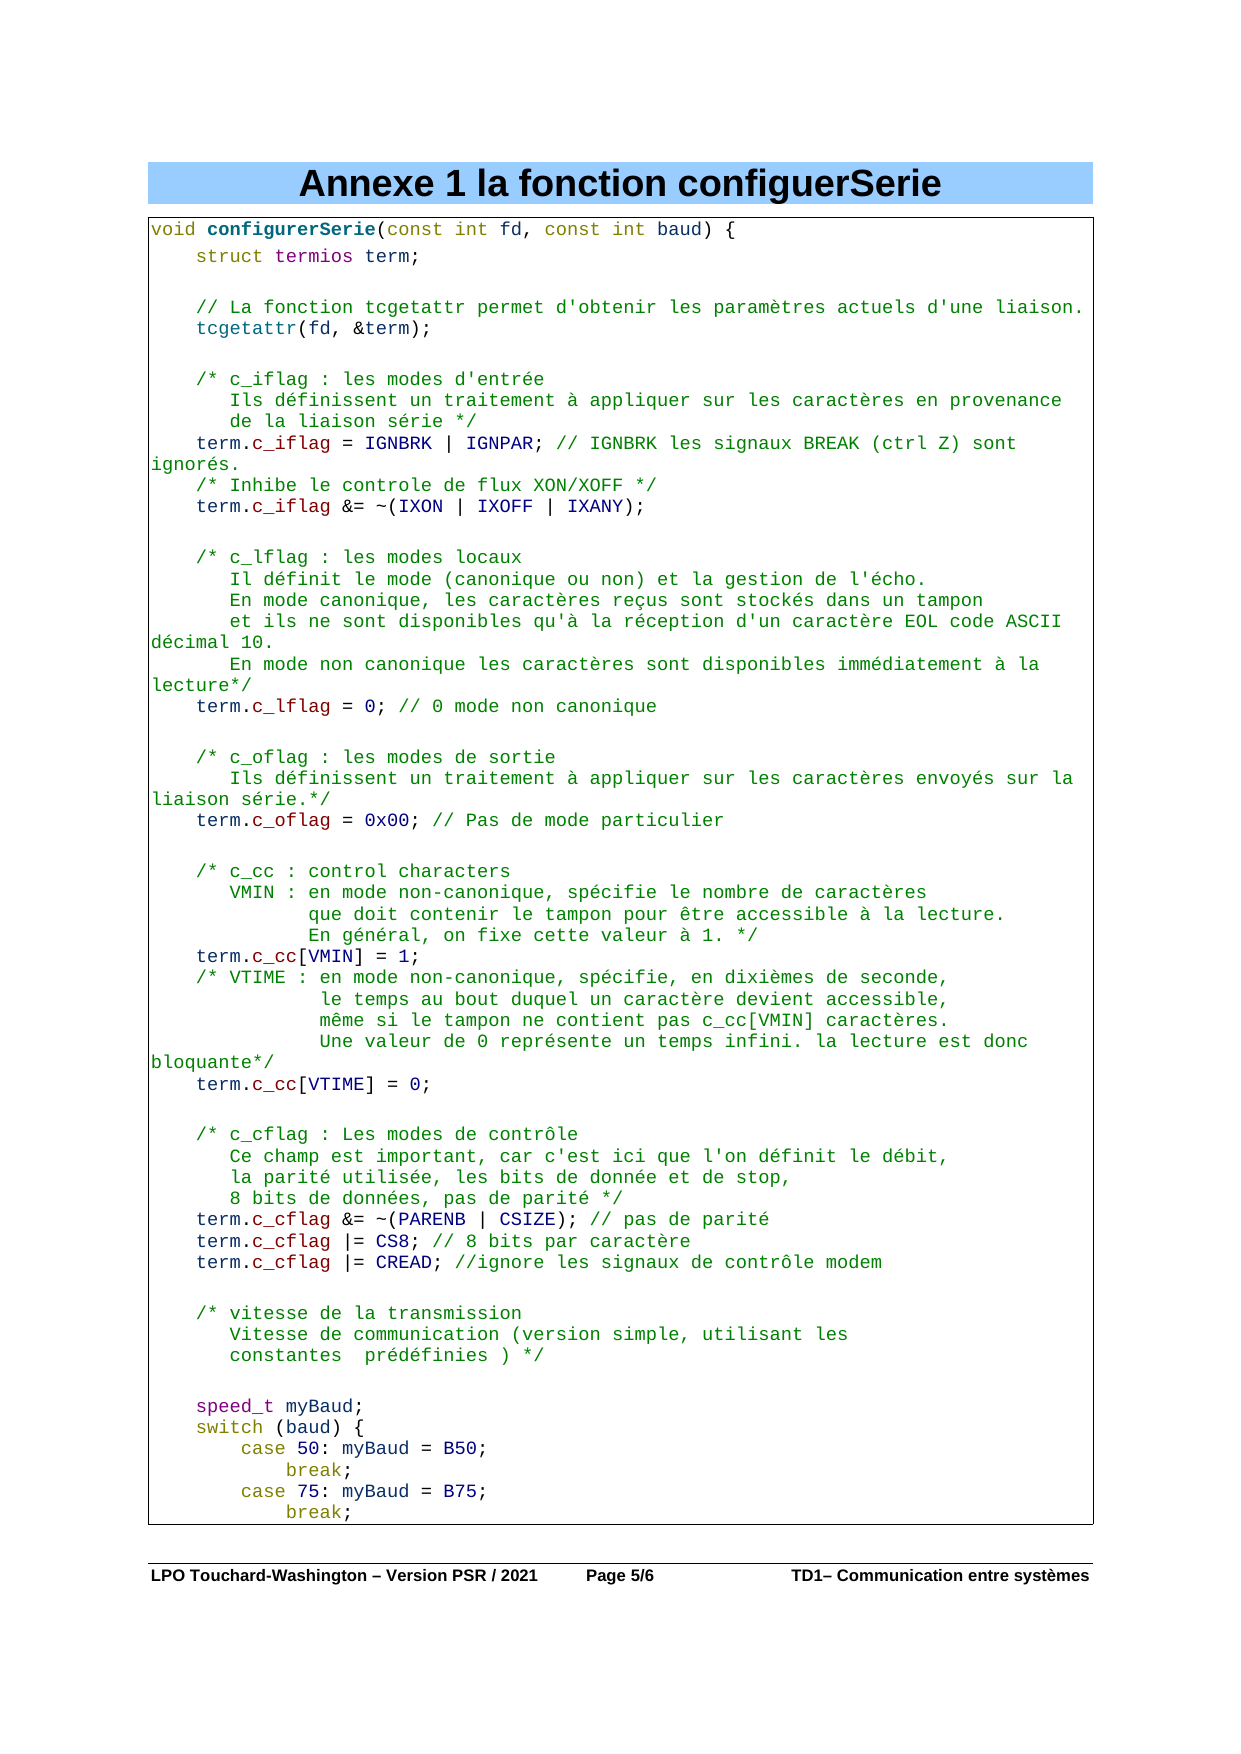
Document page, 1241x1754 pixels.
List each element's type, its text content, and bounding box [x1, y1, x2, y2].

text term.c_cc[VMIN] = 1; [149, 944, 1093, 965]
text /* VTIME : en mode non-canonique, spécifie, en dixièmes de seconde, [149, 965, 1093, 987]
text et ils ne sont disponibles qu'à la réception d'un caractère EOL code ASCII décimal 10. [149, 609, 1093, 651]
text case 75: myBaud = B75; [149, 1479, 1093, 1500]
text Vitesse de communication (version simple, utilisant les [149, 1322, 1093, 1343]
text /* c_cc : control characters [149, 859, 1093, 880]
text break; [149, 1500, 1093, 1524]
text term.c_cflag |= CREAD; //ignore les signaux de contrôle modem [149, 1250, 1093, 1274]
text term.c_iflag = IGNBRK | IGNPAR; // IGNBRK les signaux BREAK (ctrl Z) sont ignorés. [149, 431, 1093, 473]
text Ils définissent un traitement à appliquer sur les caractères envoyés sur la liaison série.*/ [149, 766, 1093, 808]
text speed_t myBaud; [149, 1394, 1093, 1415]
text tcgetattr(fd, &term); [149, 316, 1093, 340]
text /* c_lflag : les modes locaux [149, 545, 1093, 566]
text /* c_cflag : Les modes de contrôle [149, 1122, 1093, 1143]
text Ils définissent un traitement à appliquer sur les caractères en provenance [149, 388, 1093, 409]
text term.c_iflag &= ~(IXON | IXOFF | IXANY); [149, 494, 1093, 519]
text Une valeur de 0 représente un temps infini. la lecture est donc bloquante*/ [149, 1029, 1093, 1072]
text En mode non canonique les caractères sont disponibles immédiatement à la lecture*/ [149, 651, 1093, 694]
text le temps au bout duquel un caractère devient accessible, [149, 987, 1093, 1008]
text même si le tampon ne contient pas c_cc[VMIN] caractères. [149, 1008, 1093, 1029]
text term.c_cc[VTIME] = 0; [149, 1072, 1093, 1096]
text En mode canonique, les caractères reçus sont stockés dans un tampon [149, 588, 1093, 609]
text case 50: myBaud = B50; [149, 1436, 1093, 1457]
text /* Inhibe le controle de flux XON/XOFF */ [149, 473, 1093, 494]
text VMIN : en mode non-canonique, spécifie le nombre de caractères [149, 880, 1093, 902]
subtitle Annexe 1 la fonction configuerSerie [148, 162, 1093, 204]
text En général, on fixe cette valeur à 1. */ [149, 923, 1093, 944]
text break; [149, 1457, 1093, 1479]
text term.c_oflag = 0x00; // Pas de mode particulier [149, 808, 1093, 833]
text que doit contenir le tampon pour être accessible à la lecture. [149, 902, 1093, 923]
text Ce champ est important, car c'est ici que l'on définit le débit, [149, 1143, 1093, 1165]
text void configurerSerie(const int fd, const int baud) { [149, 218, 1093, 241]
text constantes prédéfinies ) */ [149, 1343, 1093, 1367]
text // La fonction tcgetattr permet d'obtenir les paramètres actuels d'une liaison. [149, 295, 1093, 316]
text /* c_iflag : les modes d'entrée [149, 367, 1093, 388]
text term.c_cflag &= ~(PARENB | CSIZE); // pas de parité [149, 1207, 1093, 1228]
text struct termios term; [149, 244, 1093, 268]
text la parité utilisée, les bits de donnée et de stop, [149, 1165, 1093, 1186]
text term.c_cflag |= CS8; // 8 bits par caractère [149, 1228, 1093, 1250]
text term.c_lflag = 0; // 0 mode non canonique [149, 694, 1093, 718]
text /* c_oflag : les modes de sortie [149, 744, 1093, 766]
text /* vitesse de la transmission [149, 1301, 1093, 1322]
text 8 bits de données, pas de parité */ [149, 1186, 1093, 1207]
text de la liaison série */ [149, 409, 1093, 431]
text Il définit le mode (canonique ou non) et la gestion de l'écho. [149, 566, 1093, 588]
text switch (baud) { [149, 1415, 1093, 1436]
